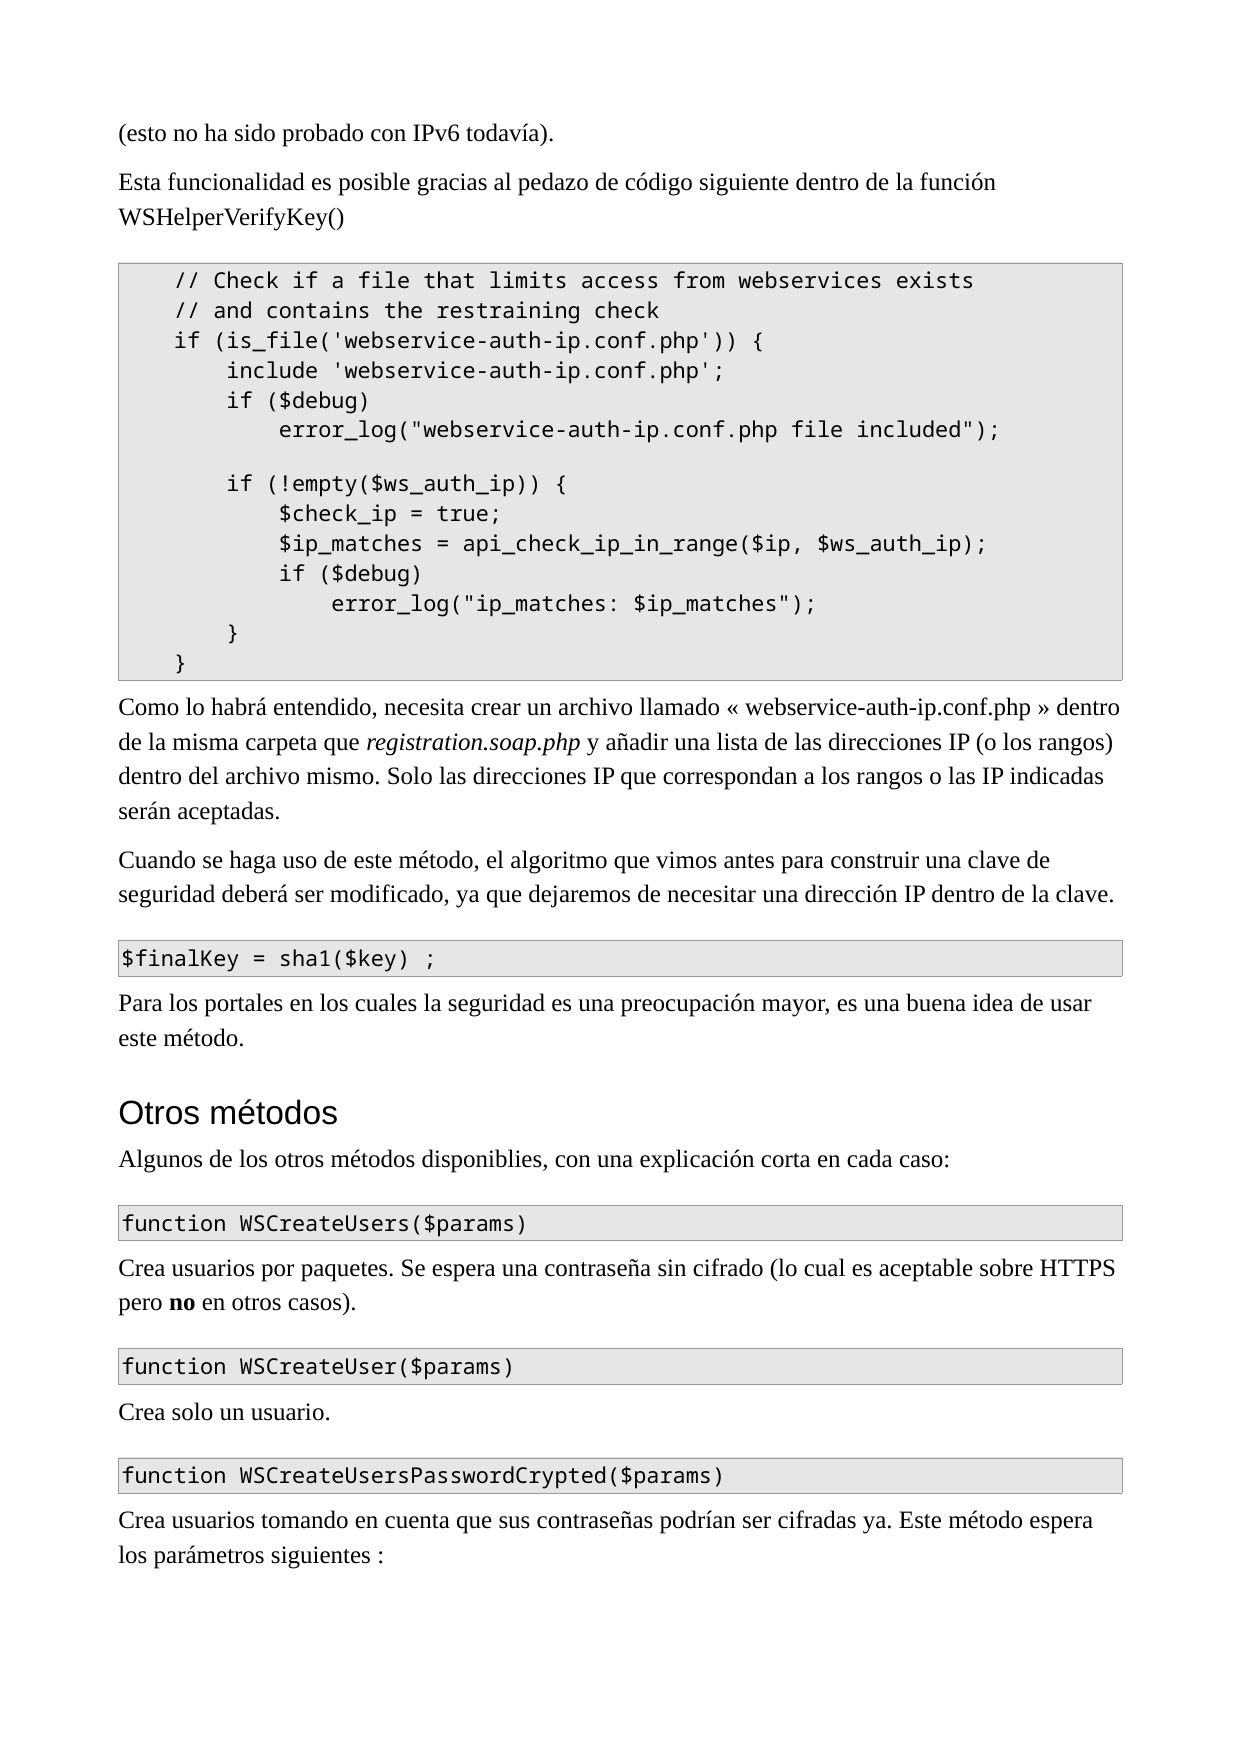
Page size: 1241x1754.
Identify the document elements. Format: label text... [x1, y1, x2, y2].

text $finalKey = sha1($key) ; [119, 941, 1122, 976]
text Crea usuarios por paquetes. Se espera una contraseña sin cifrado (lo cual es aceptable sobre HTTPS pero no en otros casos). [118, 1253, 1122, 1316]
text Como lo habrá entendido, necesita crear un archivo llamado « webservice-auth-ip.conf.php » dentro de la misma carpeta que registration.soap.php y añadir una lista de las direcciones IP (o los rangos) dentro del archivo mismo. Solo las direcciones IP que correspondan a los rangos o las IP indicadas serán aceptadas. [118, 692, 1122, 824]
text Algunos de los otros métodos disponiblies, con una explicación corta en cada caso: [118, 1144, 1122, 1173]
text (esto no ha sido probado con IPv6 todavía). [118, 118, 1122, 147]
text Cuando se haga uso de este método, el algoritmo que vimos antes para construir una clave de seguridad deberá ser modificado, ya que dejaremos de necesitar una dirección IP dentro de la clave. [118, 845, 1122, 908]
text function WSCreateUsers($params) [119, 1206, 1122, 1240]
text Crea usuarios tomando en cuenta que sus contraseñas podrían ser cifradas ya. Este método espera los parámetros siguientes : [118, 1506, 1122, 1569]
text Crea solo un usuario. [118, 1397, 1122, 1425]
text function WSCreateUsersPasswordCrypted($params) [119, 1459, 1122, 1493]
text if (!empty($ws_auth_ip)) { $check_ip = true; $ip_matches = api_check_ip_in_range($ip, $ws_auth_ip); if ($debug) error_log("ip_matches: $ip_matches"); } } [119, 465, 1122, 680]
subtitle Otros métodos [118, 1093, 1122, 1131]
text // Check if a file that limits access from webservices exists // and contains the restraining check if (is_file('webservice-auth-ip.conf.php')) { include 'webservice-auth-ip.conf.php'; if ($debug) error_log("webservice-auth-ip.conf.php file included"); [119, 264, 1122, 444]
text Para los portales en los cuales la seguridad es una preocupación mayor, es una buena idea de usar este método. [118, 988, 1122, 1052]
text function WSCreateUser($params) [119, 1349, 1122, 1384]
text Esta funcionalidad es posible gracias al pedazo de código siguiente dentro de la función WSHelperVerifyKey() [118, 167, 1122, 230]
